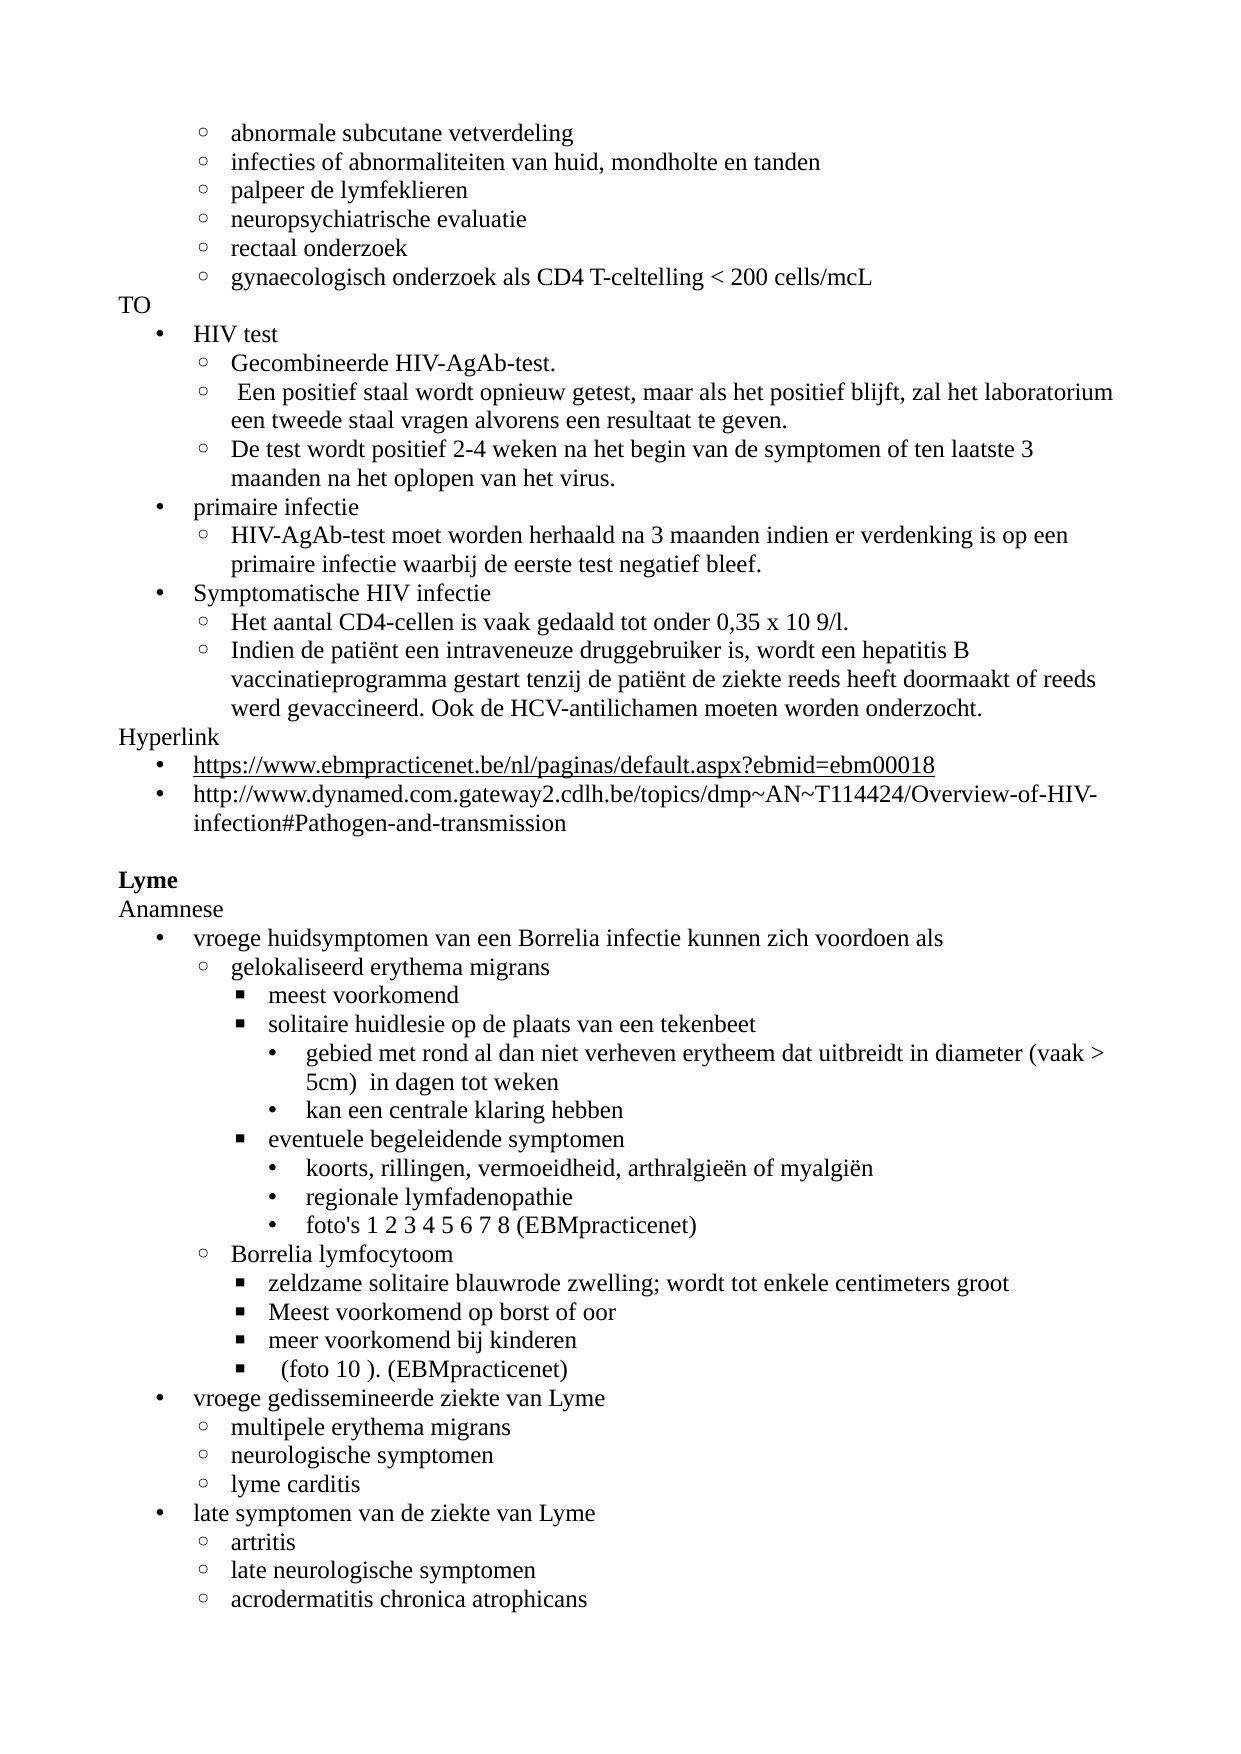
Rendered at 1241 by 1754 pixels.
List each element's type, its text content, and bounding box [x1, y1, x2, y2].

text TO [118, 291, 1122, 319]
list late symptomen van de ziekte van Lyme [156, 1498, 1122, 1527]
list kan een centrale klaring hebben [268, 1096, 1122, 1124]
list eventuele begeleidende symptomen [231, 1124, 1122, 1153]
list meest voorkomend [231, 981, 1122, 1009]
list infecties of abnormaliteiten van huid, mondholte en tanden [193, 147, 1122, 176]
list vroege gedissemineerde ziekte van Lyme [156, 1383, 1122, 1412]
list lyme carditis [193, 1469, 1122, 1498]
list http://www.dynamed.com.gateway2.cdlh.be/topics/dmp~AN~T114424/Overview-of-HIV-infection#Pathogen-and-transmission [156, 779, 1122, 837]
list meer voorkomend bij kinderen [231, 1326, 1122, 1354]
list https://www.ebmpracticenet.be/nl/paginas/default.aspx?ebmid=ebm00018 [156, 751, 1122, 779]
list Symptomatische HIV infectie [156, 578, 1122, 607]
text Hyperlink [118, 722, 1122, 751]
list Gecombineerde HIV-AgAb-test. [193, 348, 1122, 377]
list primaire infectie [156, 492, 1122, 521]
list multipele erythema migrans [193, 1412, 1122, 1441]
list Een positief staal wordt opnieuw getest, maar als het positief blijft, zal het laboratorium een tweede staal vragen alvorens een resultaat te geven. [193, 377, 1122, 434]
list Borrelia lymfocytoom [193, 1239, 1122, 1268]
list foto's 1 2 3 4 5 6 7 8 (EBMpracticenet) [268, 1211, 1122, 1239]
list gynaecologisch onderzoek als CD4 T-celtelling < 200 cells/mcL [193, 262, 1122, 291]
list palpeer de lymfeklieren [193, 176, 1122, 204]
list neuropsychiatrische evaluatie [193, 204, 1122, 233]
list solitaire huidlesie op de plaats van een tekenbeet [231, 1009, 1122, 1038]
list regionale lymfadenopathie [268, 1182, 1122, 1211]
list HIV-AgAb-test moet worden herhaald na 3 maanden indien er verdenking is op een primaire infectie waarbij de eerste test negatief bleef. [193, 521, 1122, 578]
list gelokaliseerd erythema migrans [193, 952, 1122, 981]
list koorts, rillingen, vermoeidheid, arthralgieën of myalgiën [268, 1153, 1122, 1182]
list De test wordt positief 2-4 weken na het begin van de symptomen of ten laatste 3 maanden na het oplopen van het virus. [193, 434, 1122, 492]
list Meest voorkomend op borst of oor [231, 1297, 1122, 1326]
list Indien de patiënt een intraveneuze druggebruiker is, wordt een hepatitis B vaccinatieprogramma gestart tenzij de patiënt de ziekte reeds heeft doormaakt of reeds werd gevaccineerd. Ook de HCV-antilichamen moeten worden onderzocht. [193, 636, 1122, 722]
list artritis [193, 1527, 1122, 1556]
list acrodermatitis chronica atrophicans [193, 1584, 1122, 1613]
list neurologische symptomen [193, 1441, 1122, 1469]
list late neurologische symptomen [193, 1556, 1122, 1584]
text Anamnese [118, 894, 1122, 923]
list gebied met rond al dan niet verheven erytheem dat uitbreidt in diameter (vaak > 5cm) in dagen tot weken [268, 1038, 1122, 1096]
list rectaal onderzoek [193, 233, 1122, 262]
list abnormale subcutane vetverdeling [193, 118, 1122, 147]
list (foto 10 ). (EBMpracticenet) [231, 1354, 1122, 1383]
list vroege huidsymptomen van een Borrelia infectie kunnen zich voordoen als [156, 923, 1122, 952]
text Lyme [118, 866, 1122, 894]
list zeldzame solitaire blauwrode zwelling; wordt tot enkele centimeters groot [231, 1268, 1122, 1297]
list HIV test [156, 319, 1122, 348]
list Het aantal CD4-cellen is vaak gedaald tot onder 0,35 x 10 9/l. [193, 607, 1122, 636]
